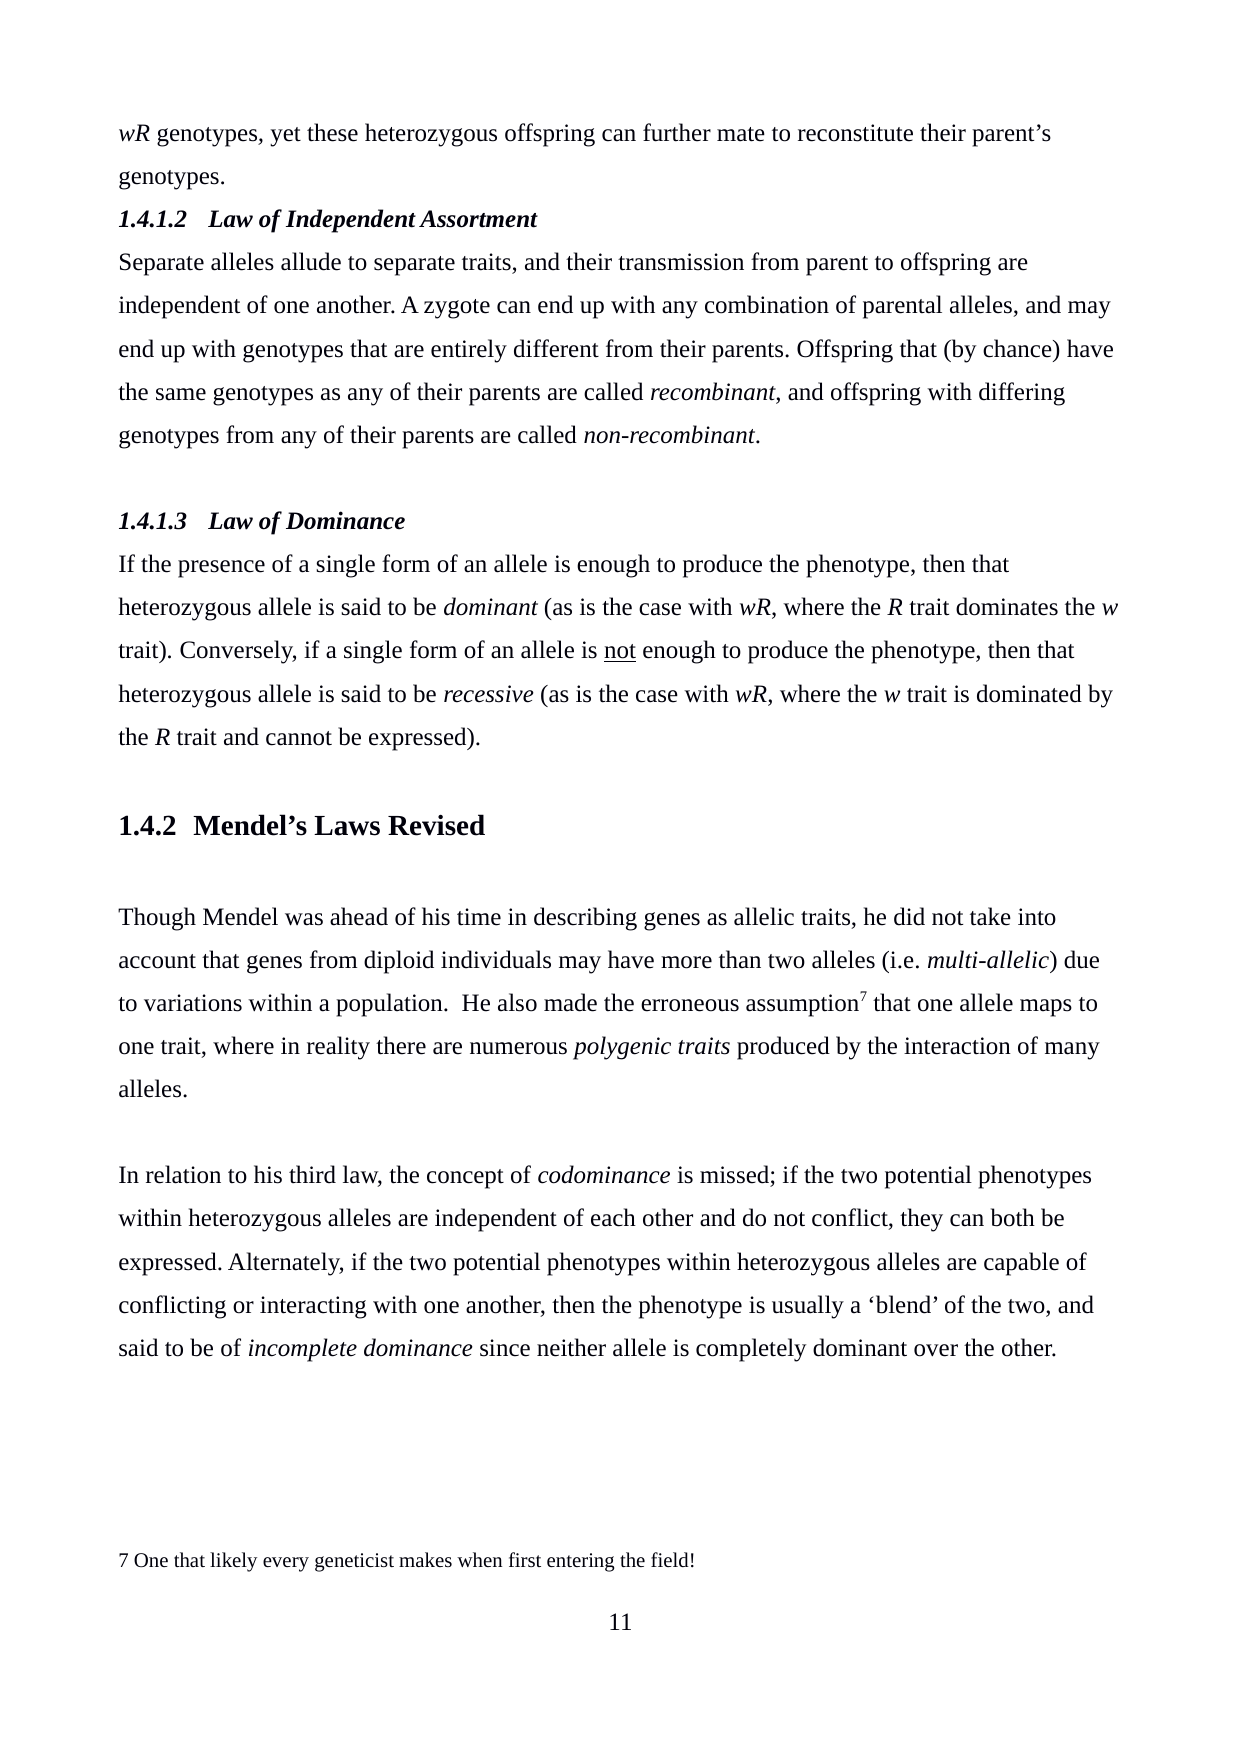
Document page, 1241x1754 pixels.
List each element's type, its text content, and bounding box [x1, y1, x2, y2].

subtitle Mendel’s Laws Revised [118, 808, 1122, 842]
text Though Mendel was ahead of his time in describing genes as allelic traits, he did not take into account that genes from diploid individuals may have more than two alleles (i.e. multi-allelic) due to variations within a population. He also made the erroneous assumption that one allele maps to one trait, where in reality there are numerous polygenic traits produced by the interaction of many alleles. [118, 902, 1122, 1103]
subtitle Law of Independent Assortment [118, 204, 1122, 233]
text In relation to his third law, the concept of codominance is missed; if the two potential phenotypes within heterozygous alleles are independent of each other and do not conflict, they can both be expressed. Alternately, if the two potential phenotypes within heterozygous alleles are capable of conflicting or interacting with one another, then the phenotype is usually a ‘blend’ of the two, and said to be of incomplete dominance since neither allele is completely dominant over the other. [118, 1160, 1122, 1362]
subtitle Law of Dominance [118, 506, 1122, 535]
text If the presence of a single form of an allele is enough to produce the phenotype, then that heterozygous allele is said to be dominant (as is the case with wR, where the R trait dominates the w trait). Conversely, if a single form of an allele is not enough to produce the phenotype, then that heterozygous allele is said to be recessive (as is the case with wR, where the w trait is dominated by the R trait and cannot be expressed). [118, 549, 1122, 751]
text Separate alleles allude to separate traits, and their transmission from parent to offspring are independent of one another. A zygote can end up with any combination of parental alleles, and may end up with genotypes that are entirely different from their parents. Offspring that (by chance) have the same genotypes as any of their parents are called recombinant, and offspring with differing genotypes from any of their parents are called non-recombinant. [118, 247, 1122, 449]
text wR genotypes, yet these heterozygous offspring can further mate to reconstitute their parent’s genotypes. [118, 118, 1122, 190]
text One that likely every geneticist makes when first entering the field! [118, 1548, 1122, 1572]
